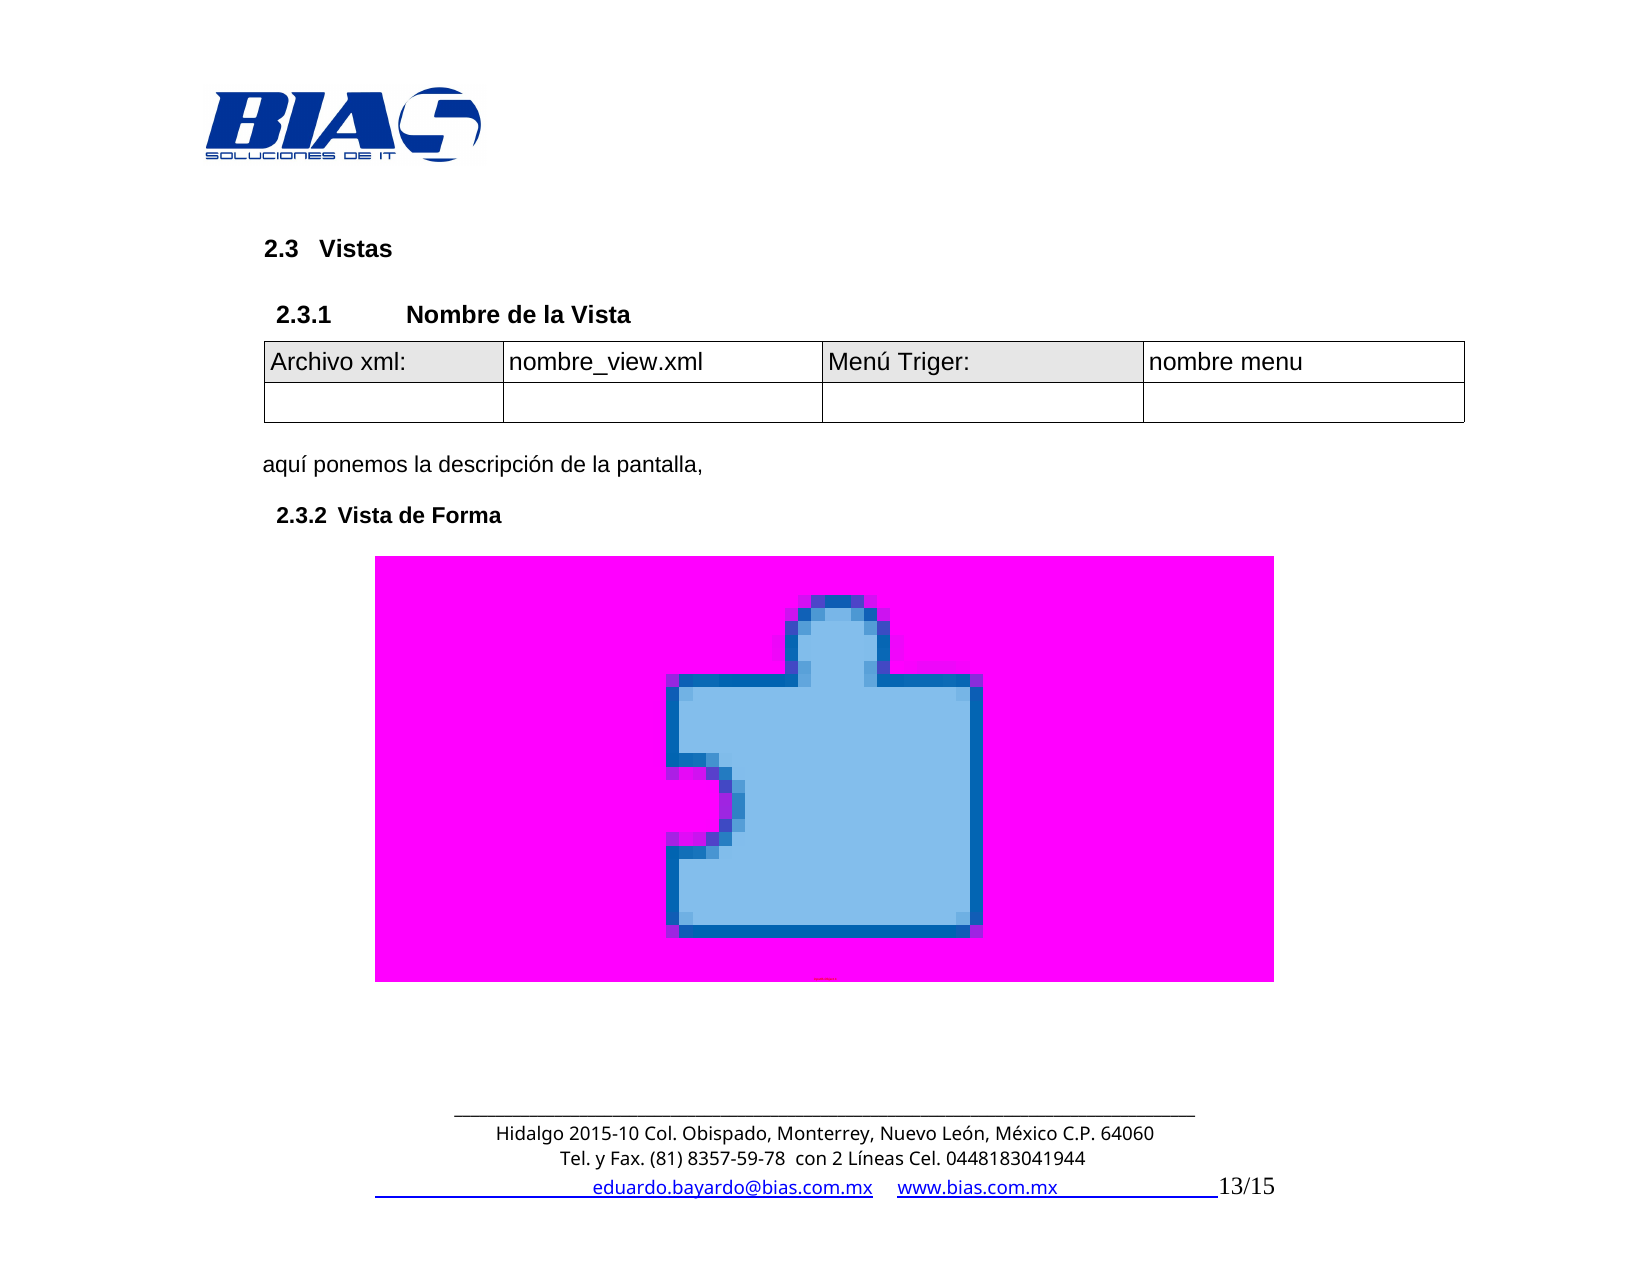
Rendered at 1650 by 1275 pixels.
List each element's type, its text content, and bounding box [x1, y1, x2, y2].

table_cell [504, 383, 822, 422]
text aquí ponemos la descripción de la pantalla, [262, 451, 1463, 477]
table_header Menú Triger: [823, 342, 1143, 382]
table_header nombre menu [1144, 342, 1464, 382]
table_header nombre_view.xml [504, 342, 822, 382]
table_cell [265, 383, 503, 422]
picture [203, 84, 487, 166]
table_cell [1144, 383, 1464, 422]
subtitle Vistas [244, 234, 1463, 263]
subtitle Vista de Forma [262, 502, 1463, 529]
table_cell [823, 383, 1143, 422]
table_header Archivo xml: [265, 342, 503, 382]
subtitle Nombre de la Vista [256, 300, 1463, 329]
